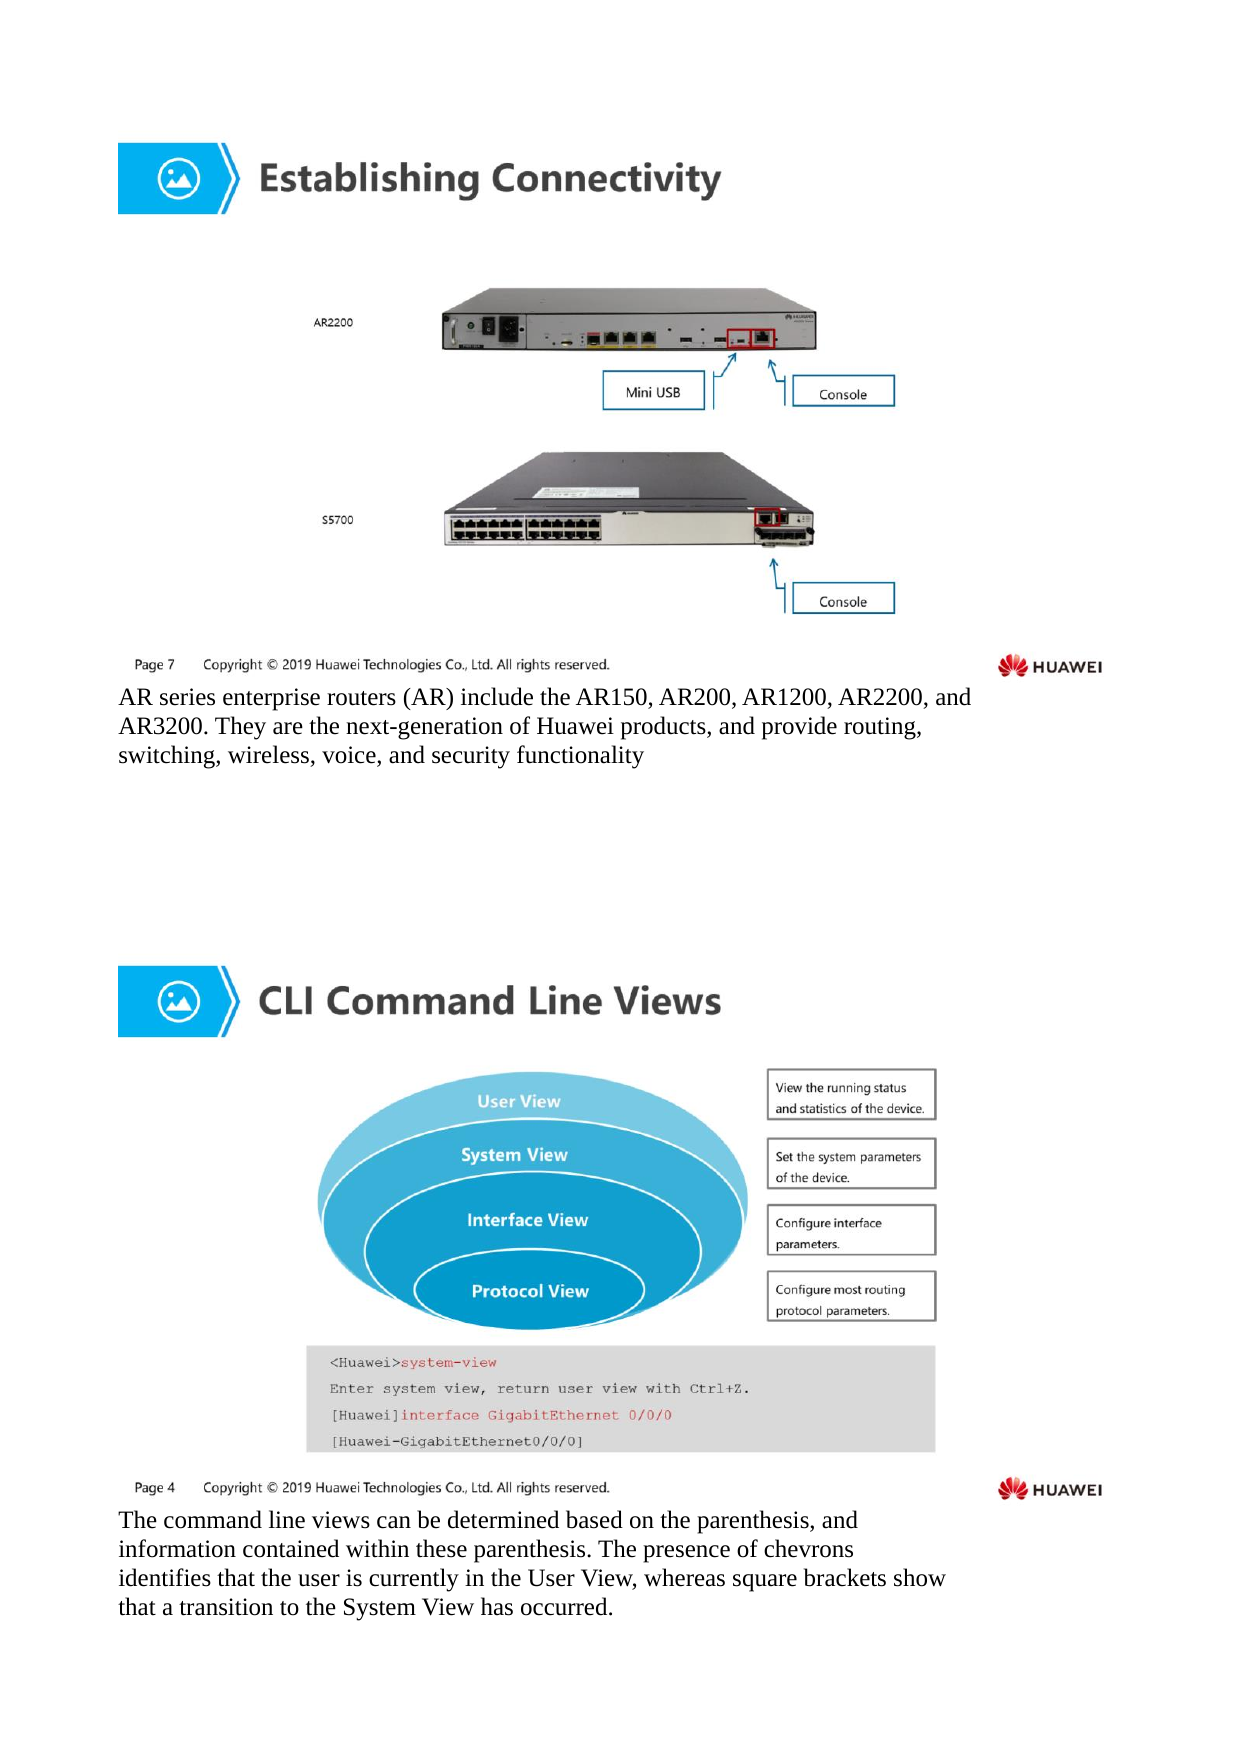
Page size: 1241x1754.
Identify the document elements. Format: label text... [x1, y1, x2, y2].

text The command line views can be determined based on the parenthesis, and [118, 1506, 1122, 1534]
picture [157, 980, 200, 1023]
text AR3200. They are the next-generation of Huawei products, and provide routing, [118, 711, 1122, 740]
text identifies that the user is currently in the User View, whereas square brackets show [118, 1563, 1122, 1592]
text AR series enterprise routers (AR) include the AR150, AR200, AR1200, AR2200, and [118, 683, 1122, 711]
text switching, wireless, voice, and security functionality [118, 740, 1122, 769]
picture [118, 118, 1123, 683]
text that a transition to the System View has occurred. [118, 1592, 1122, 1620]
picture [118, 941, 1123, 1506]
picture [157, 157, 200, 200]
text information contained within these parenthesis. The presence of chevrons [118, 1534, 1122, 1563]
